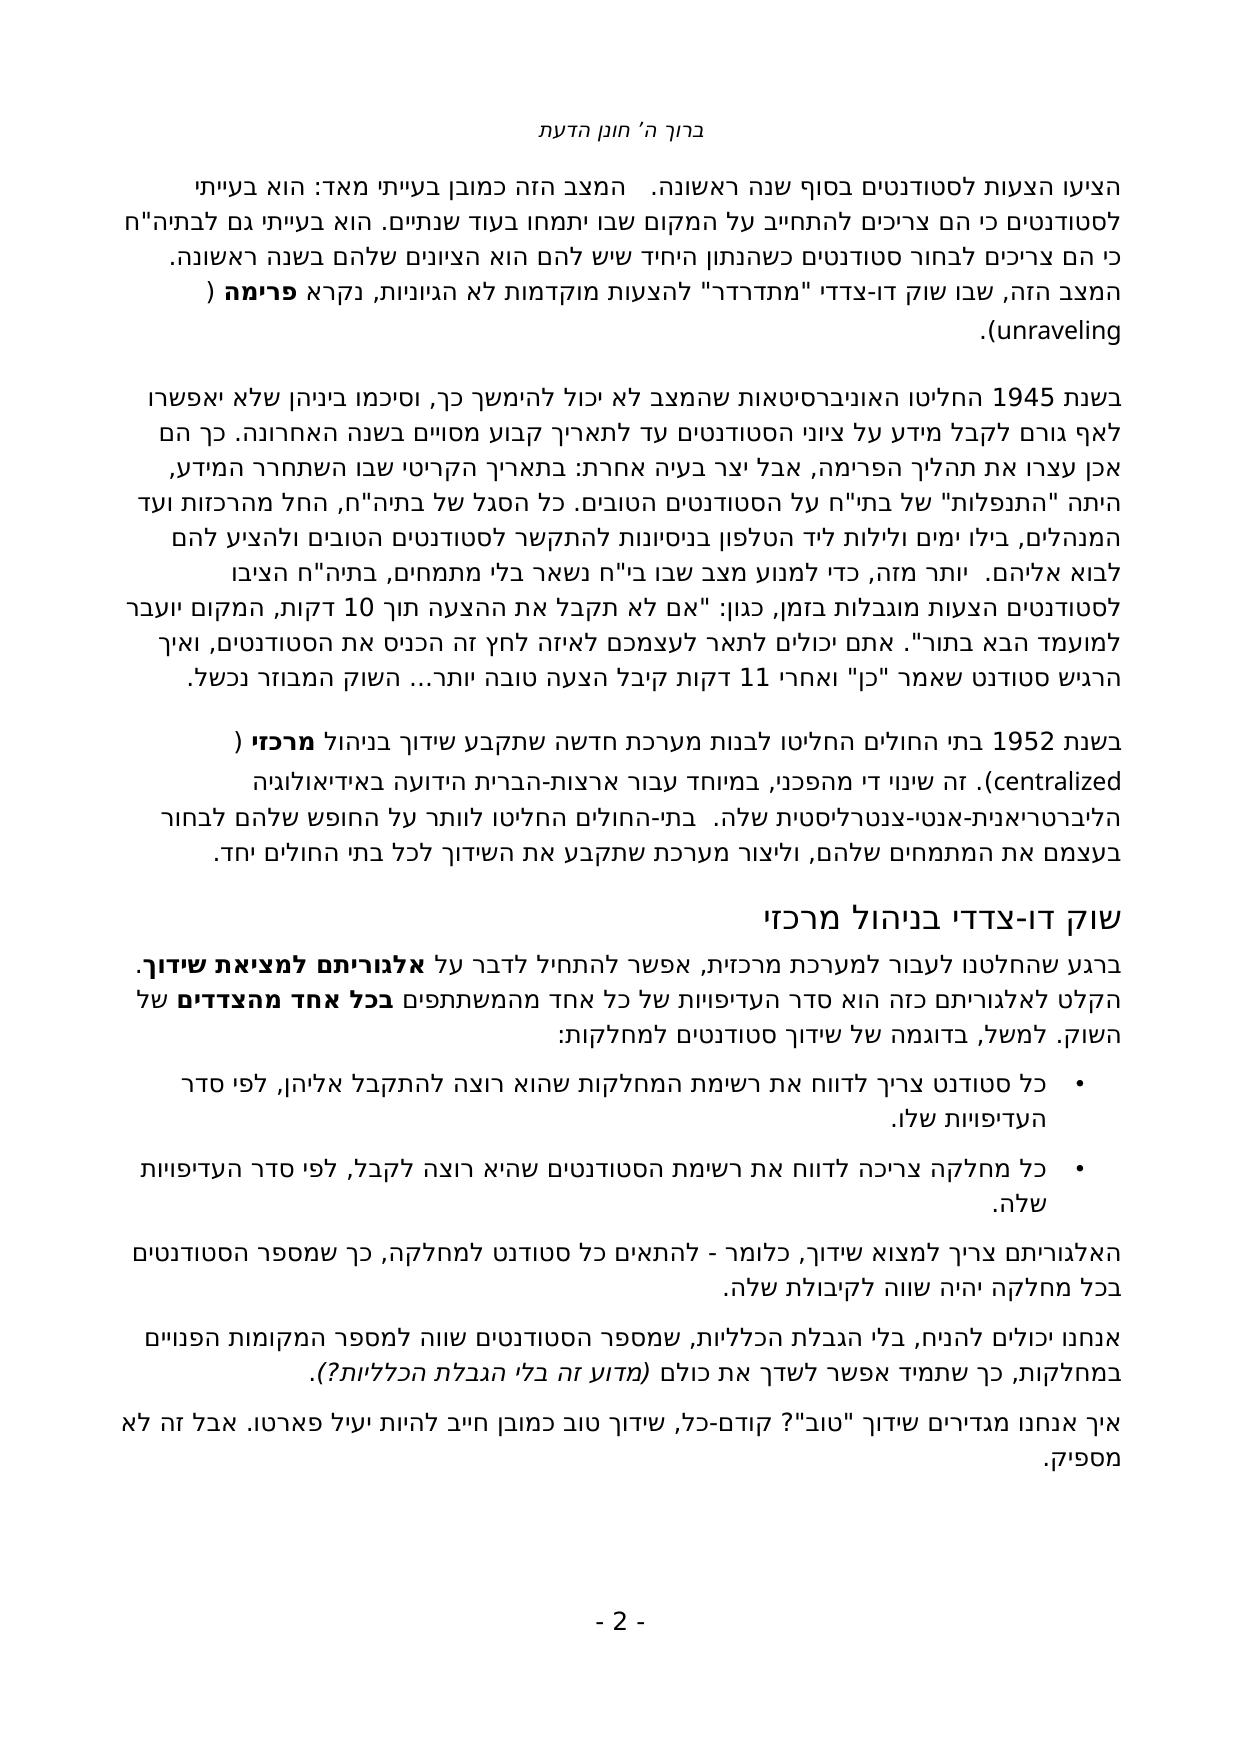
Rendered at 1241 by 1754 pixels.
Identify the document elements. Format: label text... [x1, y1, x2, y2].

subtitle שוק דו-צדדי בניהול מרכזי [118, 898, 1122, 937]
text ברגע שהחלטנו לעבור למערכת מרכזית, אפשר להתחיל לדבר על אלגוריתם למציאת שידוך. הקלט לאלגוריתם כזה הוא סדר העדיפויות של כל אחד מהמשתתפים בכל אחד מהצדדים של השוק. למשל, בדוגמה של שידוך סטודנטים למחלקות: [118, 950, 1122, 1049]
text בשנת 1952 בתי החולים החליטו לבנות מערכת חדשה שתקבע שידוך בניהול מרכזי (centralized). זה שינוי די מהפכני, במיוחד עבור ארצות-הברית הידועה באידיאולוגיה הליברטריאנית-אנטי-צנטרליסטית שלה. בתי-החולים החליטו לוותר על החופש שלהם לבחור בעצמם את המתמחים שלהם, וליצור מערכת שתקבע את השידוך לכל בתי החולים יחד. [118, 728, 1122, 868]
text האלגוריתם צריך למצוא שידוך, כלומר - להתאים כל סטודנט למחלקה, כך שמספר הסטודנטים בכל מחלקה יהיה שווה לקיבולת שלה. [118, 1238, 1122, 1303]
text אנחנו יכולים להניח, בלי הגבלת הכלליות, שמספר הסטודנטים שווה למספר המקומות הפנויים במחלקות, כך שתמיד אפשר לשדך את כולם (מדוע זה בלי הגבלת הכלליות?). [118, 1323, 1122, 1387]
list כל מחלקה צריכה לדווח את רשימת הסטודנטים שהיא רוצה לקבל, לפי סדר העדיפויות שלה. [118, 1154, 1084, 1218]
text איך אנחנו מגדירים שידוך "טוב"? קודם-כל, שידוך טוב כמובן חייב להיות יעיל פארטו. אבל זה לא מספיק. [118, 1408, 1122, 1472]
list כל סטודנט צריך לדווח את רשימת המחלקות שהוא רוצה להתקבל אליהן, לפי סדר העדיפויות שלו. [118, 1069, 1084, 1133]
text מושג ההתמחות נכנס לחוק האמריקאי בשנת 1900, ומאותה שנה בתי-חולים התחילו להתחרות ביניהם על המתמחים הטובים ביותר. במשך הזמן, בתי"ח הבינו שיש חשיבות לגורם הזמן: אם הם מציעים הצעה לסטודנט מוכשר בשנה האחרונה ומגבילים אותה בזמן, יש סיכוי שהוא יקבל את ההצעה שלהם למרות שיש בי"ח שהוא רוצה יותר, כיוון שהוא לא יודע אם ביה"ח הזה יציע לו הצעה. ההצעות הלכו ונעשו מוקדמות יותר ויותר, עד שבשנת 1945 הגיעו למצב שבתי"ח כבר הציעו הצעות לסטודנטים בסוף שנה ראשונה. המצב הזה כמובן בעייתי מאד: הוא בעייתי לסטודנטים כי הם צריכים להתחייב על המקום שבו יתמחו בעוד שנתיים. הוא בעייתי גם לבתיה"ח כי הם צריכים לבחור סטודנטים כשהנתון היחיד שיש להם הוא הציונים שלהם בשנה ראשונה. המצב הזה, שבו שוק דו-צדדי "מתדרדר" להצעות מוקדמות לא הגיוניות, נקרא פרימה (unraveling). [118, 172, 1122, 347]
text בשנת 1945 החליטו האוניברסיטאות שהמצב לא יכול להימשך כך, וסיכמו ביניהן שלא יאפשרו לאף גורם לקבל מידע על ציוני הסטודנטים עד לתאריך קבוע מסויים בשנה האחרונה. כך הם אכן עצרו את תהליך הפרימה, אבל יצר בעיה אחרת: בתאריך הקריטי שבו השתחרר המידע, היתה "התנפלות" של בתי"ח על הסטודנטים הטובים. כל הסגל של בתיה"ח, החל מהרכזות ועד המנהלים, בילו ימים ולילות ליד הטלפון בניסיונות להתקשר לסטודנטים הטובים ולהציע להם לבוא אליהם. יותר מזה, כדי למנוע מצב שבו בי"ח נשאר בלי מתמחים, בתיה"ח הציבו לסטודנטים הצעות מוגבלות בזמן, כגון: "אם לא תקבל את ההצעה תוך 10 דקות, המקום יועבר למועמד הבא בתור". אתם יכולים לתאר לעצמכם לאיזה לחץ זה הכניס את הסטודנטים, ואיך הרגיש סטודנט שאמר "כן" ואחרי 11 דקות קיבל הצעה טובה יותר... השוק המבוזר נכשל. [118, 383, 1122, 692]
